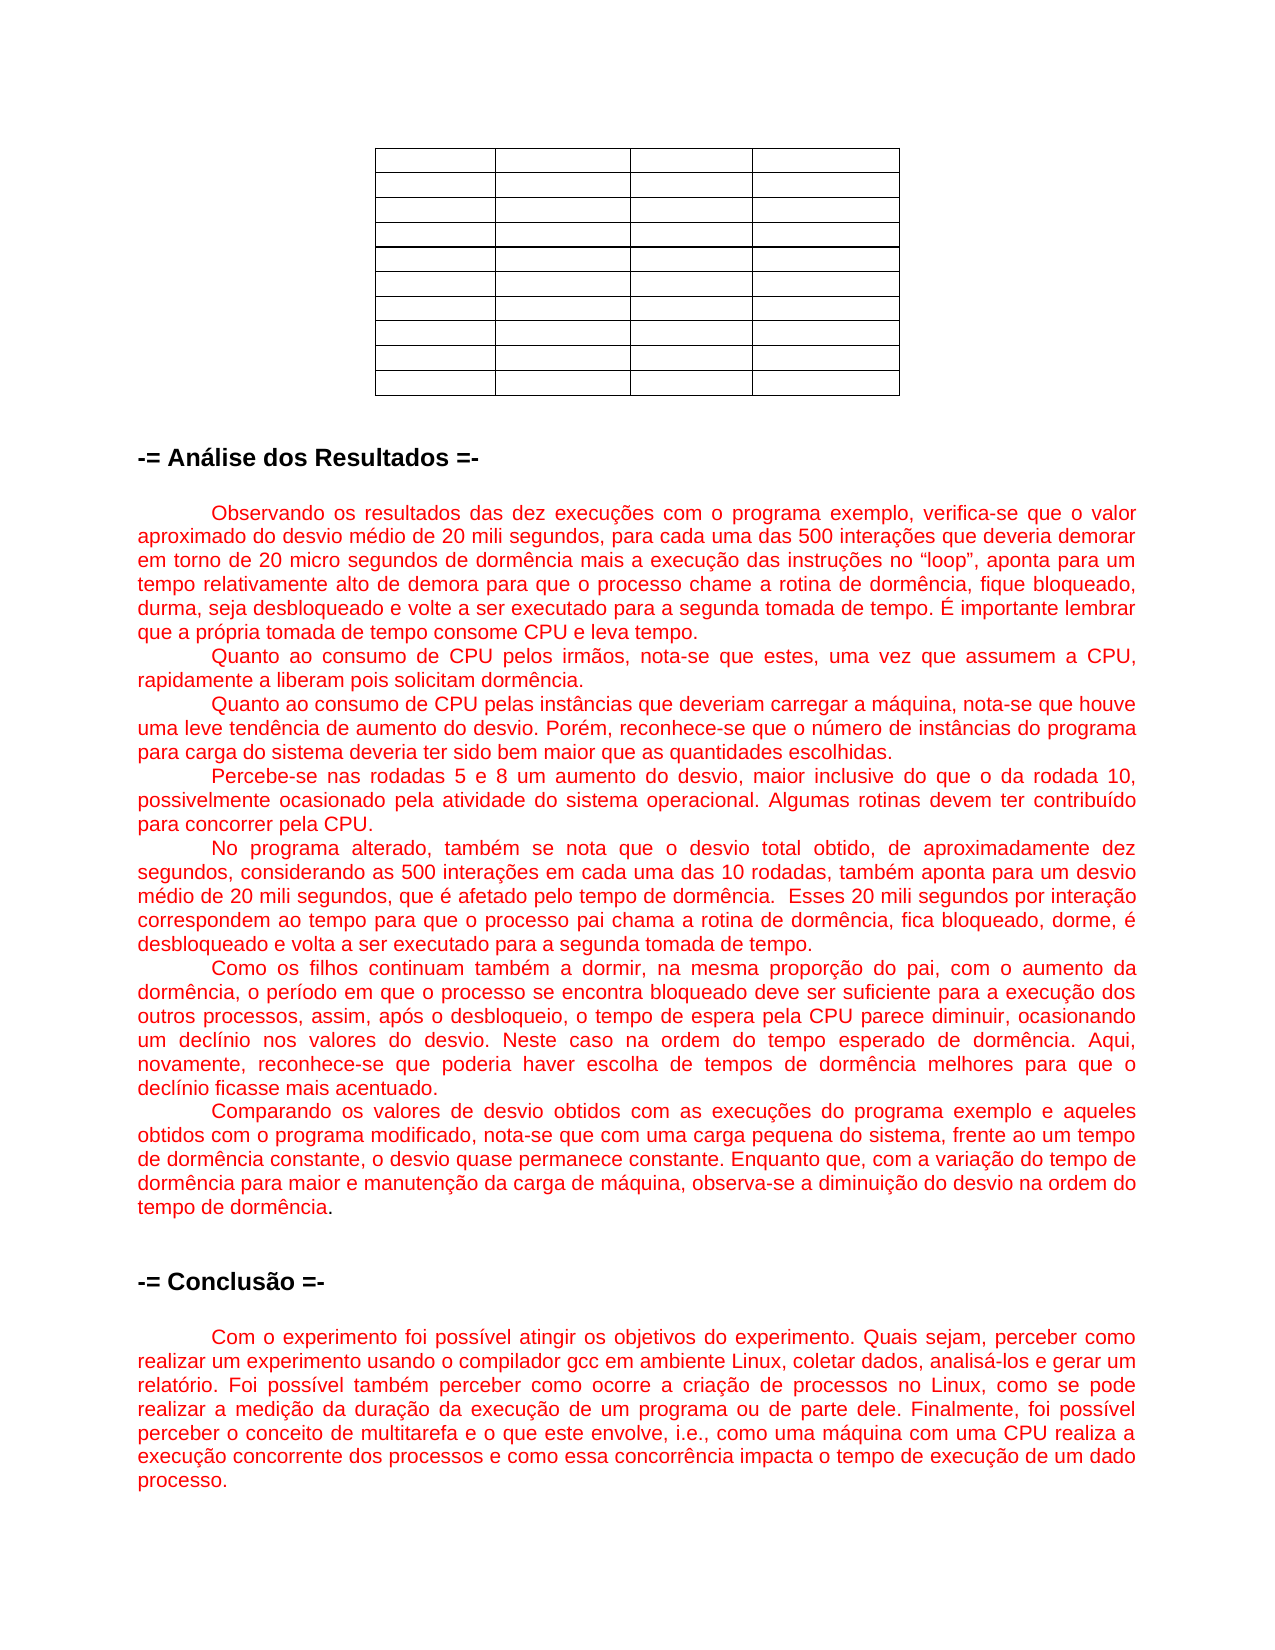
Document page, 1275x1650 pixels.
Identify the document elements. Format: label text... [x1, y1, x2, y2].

table_cell [753, 272, 899, 296]
text Percebe-se nas rodadas 5 e 8 um aumento do desvio, maior inclusive do que o da rodada 10, possivelmente ocasionado pela atividade do sistema operacional. Algumas rotinas devem ter contribuído para concorrer pela CPU. [137, 764, 1138, 836]
table_cell [496, 149, 630, 172]
table_cell [496, 223, 630, 246]
table_cell [376, 272, 495, 296]
table_cell [496, 371, 630, 394]
table_cell [753, 173, 899, 197]
table_cell [376, 297, 495, 320]
text Observando os resultados das dez execuções com o programa exemplo, verifica-se que o valor aproximado do desvio médio de 20 mili segundos, para cada uma das 500 interações que deveria demorar em torno de 20 micro segundos de dormência mais a execução das instruções no “loop”, aponta para um tempo relativamente alto de demora para que o processo chame a rotina de dormência, fique bloqueado, durma, seja desbloqueado e volte a ser executado para a segunda tomada de tempo. É importante lembrar que a própria tomada de tempo consome CPU e leva tempo. [137, 500, 1138, 644]
table_cell [631, 149, 752, 172]
table_cell [631, 321, 752, 345]
table_cell [496, 297, 630, 320]
table_cell [631, 297, 752, 320]
text Quanto ao consumo de CPU pelos irmãos, nota-se que estes, uma vez que assumem a CPU, rapidamente a liberam pois solicitam dormência. [137, 644, 1138, 692]
table_cell [631, 346, 752, 370]
text -= Análise dos Resultados =- [137, 443, 1138, 472]
text Comparando os valores de desvio obtidos com as execuções do programa exemplo e aqueles obtidos com o programa modificado, nota-se que com uma carga pequena do sistema, frente ao um tempo de dormência constante, o desvio quase permanece constante. Enquanto que, com a variação do tempo de dormência para maior e manutenção da carga de máquina, observa-se a diminuição do desvio na ordem do tempo de dormência. [137, 1099, 1138, 1219]
table_cell [376, 149, 495, 172]
table_cell [753, 198, 899, 222]
table_cell [753, 149, 899, 172]
table_cell [753, 321, 899, 345]
table_cell [631, 223, 752, 246]
table_cell [496, 173, 630, 197]
text No programa alterado, também se nota que o desvio total obtido, de aproximadamente dez segundos, considerando as 500 interações em cada uma das 10 rodadas, também aponta para um desvio médio de 20 mili segundos, que é afetado pelo tempo de dormência. Esses 20 mili segundos por interação correspondem ao tempo para que o processo pai chama a rotina de dormência, fica bloqueado, dorme, é desbloqueado e volta a ser executado para a segunda tomada de tempo. [137, 836, 1138, 956]
table_cell [753, 371, 899, 394]
table_cell [496, 248, 630, 271]
table_cell [631, 198, 752, 222]
table_cell [631, 173, 752, 197]
text Quanto ao consumo de CPU pelas instâncias que deveriam carregar a máquina, nota-se que houve uma leve tendência de aumento do desvio. Porém, reconhece-se que o número de instâncias do programa para carga do sistema deveria ter sido bem maior que as quantidades escolhidas. [137, 692, 1138, 764]
table_cell [753, 346, 899, 370]
table_cell [376, 198, 495, 222]
table_cell [376, 346, 495, 370]
text Como os filhos continuam também a dormir, na mesma proporção do pai, com o aumento da dormência, o período em que o processo se encontra bloqueado deve ser suficiente para a execução dos outros processos, assim, após o desbloqueio, o tempo de espera pela CPU parece diminuir, ocasionando um declínio nos valores do desvio. Neste caso na ordem do tempo esperado de dormência. Aqui, novamente, reconhece-se que poderia haver escolha de tempos de dormência melhores para que o declínio ficasse mais acentuado. [137, 956, 1138, 1099]
table_cell [496, 321, 630, 345]
table_cell [496, 198, 630, 222]
table_cell [753, 297, 899, 320]
table_cell [376, 321, 495, 345]
table_cell [631, 248, 752, 271]
table_cell [376, 371, 495, 394]
table_cell [631, 371, 752, 394]
text -= Conclusão =- [137, 1267, 1138, 1296]
table_cell [496, 346, 630, 370]
table_cell [376, 248, 495, 271]
table_cell [496, 272, 630, 296]
table_cell [376, 223, 495, 246]
table_cell [753, 223, 899, 246]
table_cell [376, 173, 495, 197]
table_cell [631, 272, 752, 296]
text Com o experimento foi possível atingir os objetivos do experimento. Quais sejam, perceber como realizar um experimento usando o compilador gcc em ambiente Linux, coletar dados, analisá-los e gerar um relatório. Foi possível também perceber como ocorre a criação de processos no Linux, como se pode realizar a medição da duração da execução de um programa ou de parte dele. Finalmente, foi possível perceber o conceito de multitarefa e o que este envolve, i.e., como uma máquina com uma CPU realiza a execução concorrente dos processos e como essa concorrência impacta o tempo de execução de um dado processo. [137, 1324, 1138, 1492]
table_cell [753, 248, 899, 271]
